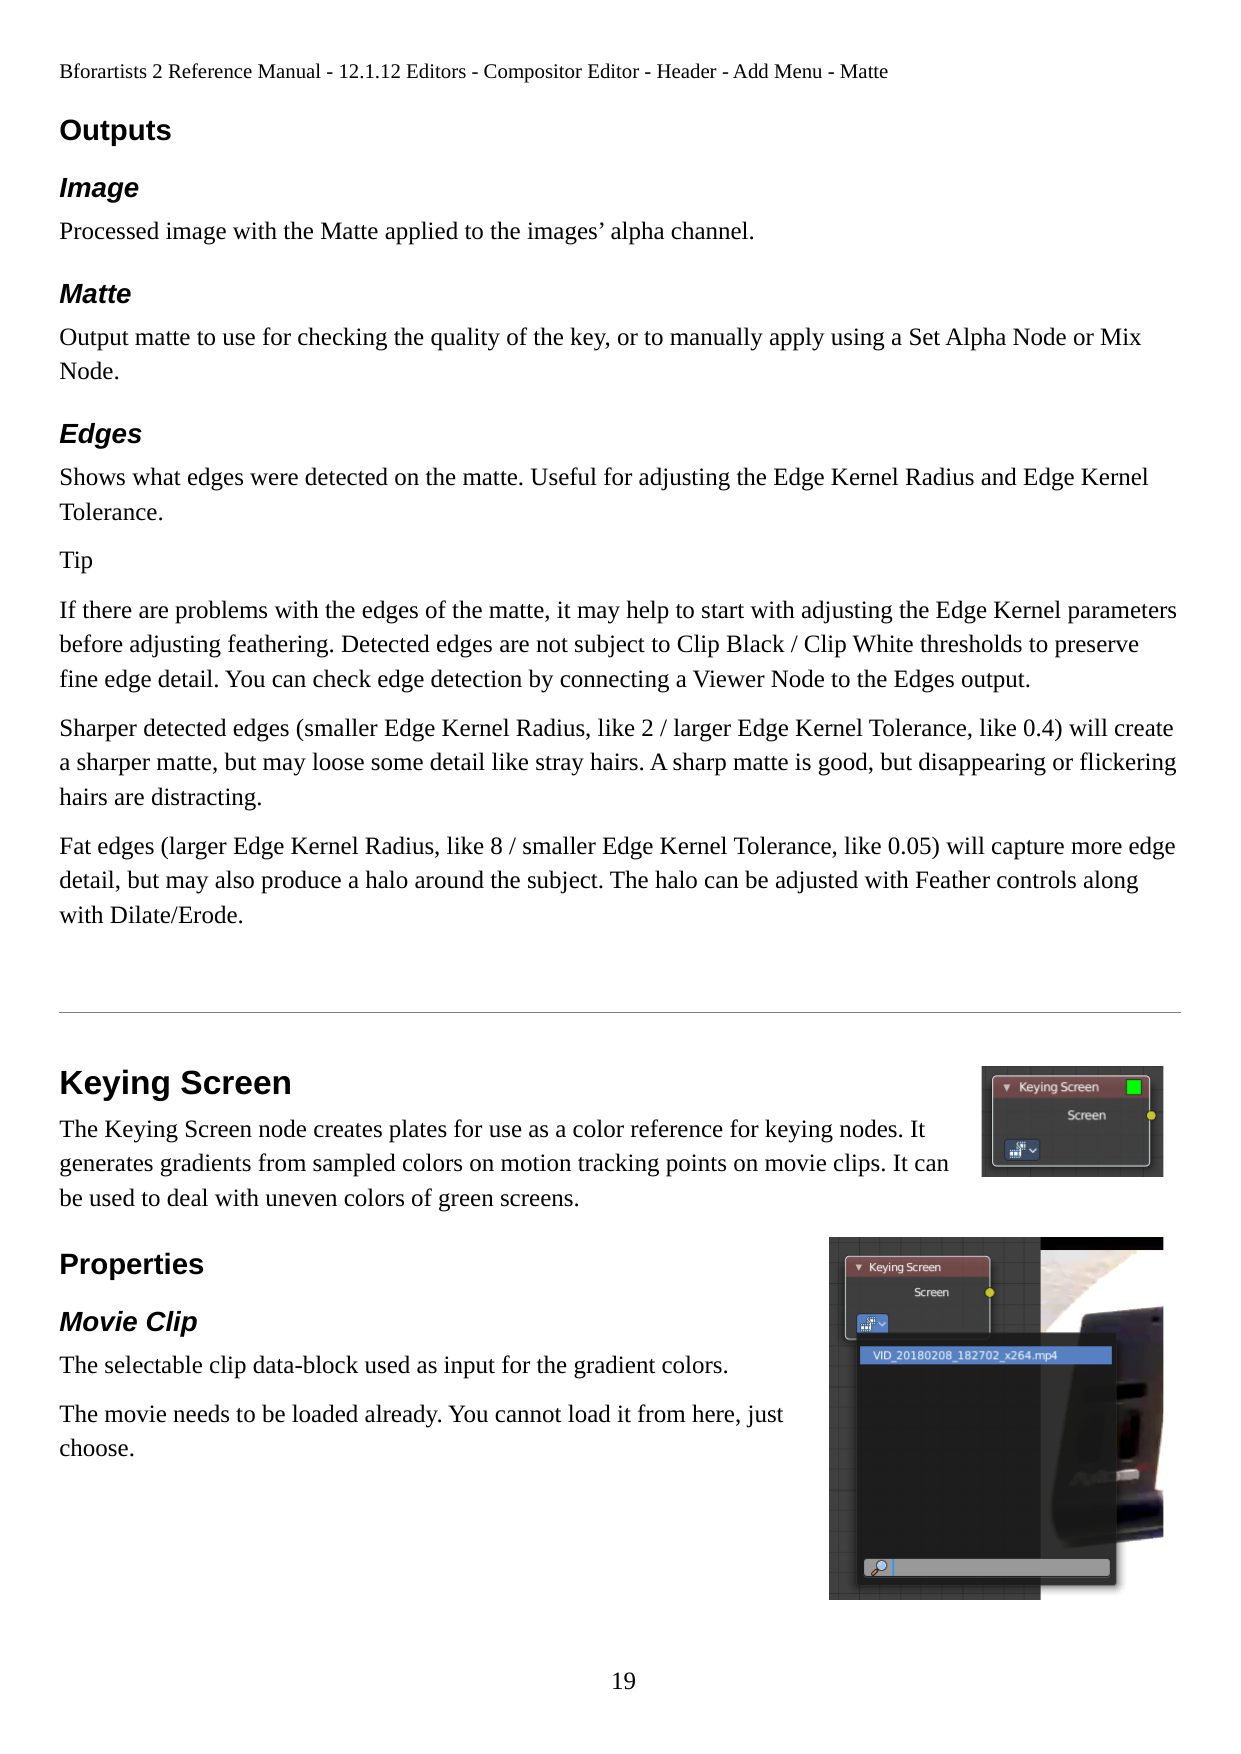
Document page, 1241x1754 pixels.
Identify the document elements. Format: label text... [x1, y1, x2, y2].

subtitle Keying Screen [59, 1063, 1181, 1101]
text Tip [59, 546, 1181, 574]
text Processed image with the Matte applied to the images’ alpha channel. [59, 216, 1181, 244]
subtitle Outputs [59, 113, 1181, 146]
subtitle Image [59, 171, 1181, 203]
subtitle Matte [59, 277, 1181, 309]
text The Keying Screen node creates plates for use as a color reference for keying nodes. It generates gradients from sampled colors on motion tracking points on movie clips. It can be used to deal with uneven colors of green screens. [59, 1114, 1181, 1212]
text The movie needs to be loaded already. You cannot load it from here, just choose. [59, 1399, 829, 1462]
text Output matte to use for checking the quality of the key, or to manually apply using a Set Alpha Node or Mix Node. [59, 322, 1181, 385]
subtitle [1164, 1247, 1181, 1280]
text If there are problems with the edges of the matte, it may help to start with adjusting the Edge Kernel parameters before adjusting feathering. Detected edges are not subject to Clip Black / Clip White thresholds to preserve fine edge detail. You can check edge detection by connecting a Viewer Node to the Edges output. [59, 595, 1181, 692]
text The selectable clip data-block used as input for the gradient colors. [59, 1350, 829, 1378]
subtitle Properties [59, 1247, 829, 1280]
subtitle Movie Clip [59, 1305, 829, 1337]
text Sharper detected edges (smaller Edge Kernel Radius, like 2 / larger Edge Kernel Tolerance, like 0.4) will create a sharper matte, but may loose some detail like stray hairs. A sharp matte is good, but disappearing or flickering hairs are distracting. [59, 713, 1181, 810]
subtitle [1164, 1305, 1181, 1337]
subtitle Edges [59, 418, 1181, 449]
text Fat edges (larger Edge Kernel Radius, like 8 / smaller Edge Kernel Tolerance, like 0.05) will capture more edge detail, but may also produce a halo around the subject. The halo can be adjusted with Feather controls along with Dilate/Erode. [59, 831, 1181, 928]
picture [829, 1237, 1164, 1600]
picture [981, 1066, 1164, 1177]
text Shows what edges were detected on the matte. Useful for adjusting the Edge Kernel Radius and Edge Kernel Tolerance. [59, 462, 1181, 525]
